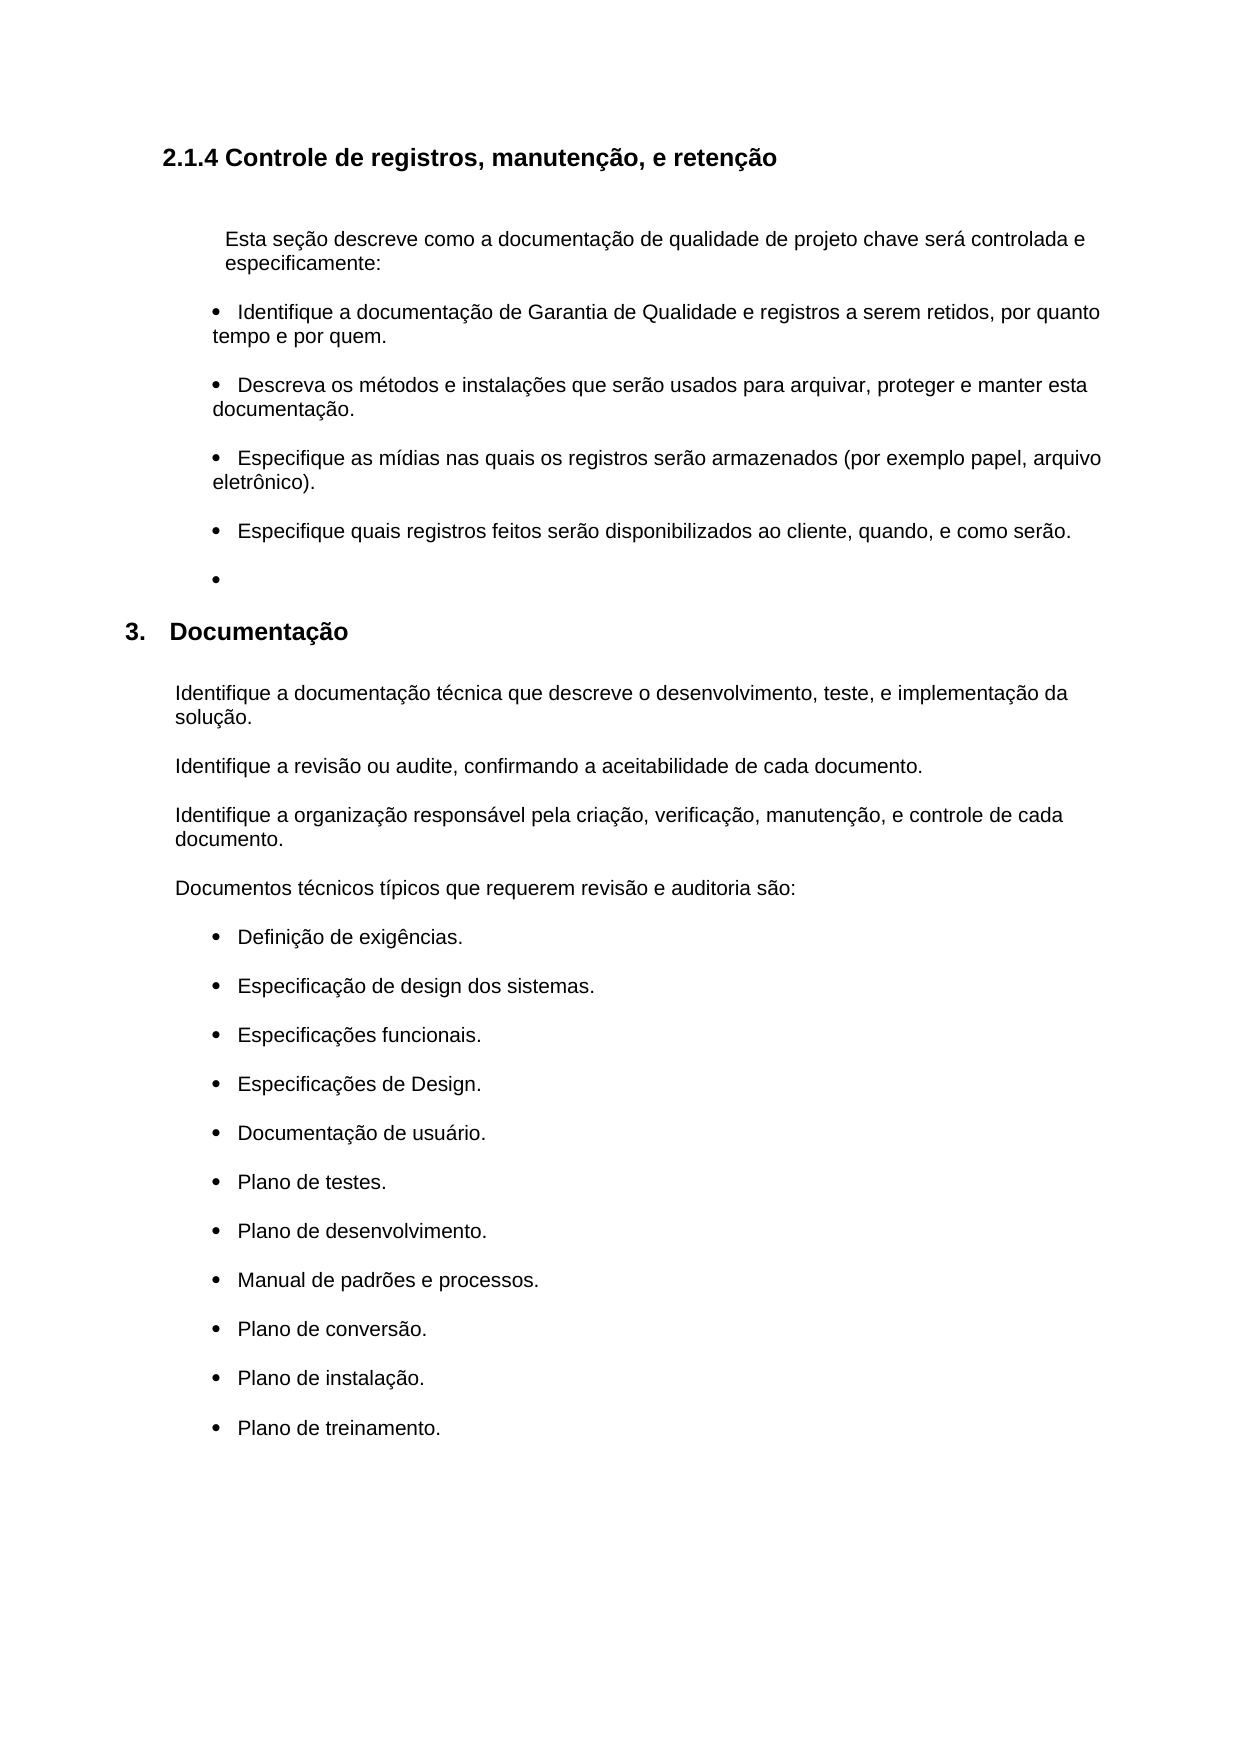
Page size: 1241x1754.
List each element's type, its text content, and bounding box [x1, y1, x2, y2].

text Identifique a organização responsável pela criação, verificação, manutenção, e controle de cada documento. [175, 803, 1122, 851]
list Identifique a documentação de Garantia de Qualidade e registros a serem retidos, por quanto tempo e por quem. [212, 300, 1122, 348]
list Especificação de design dos sistemas. [212, 974, 1122, 998]
list Especifique as mídias nas quais os registros serão armazenados (por exemplo papel, arquivo eletrônico). [212, 446, 1122, 494]
list Plano de desenvolvimento. [212, 1219, 1122, 1243]
text Identifique a revisão ou audite, confirmando a aceitabilidade de cada documento. [175, 754, 1122, 778]
list Definição de exigências. [212, 925, 1122, 949]
list Plano de treinamento. [212, 1415, 1122, 1439]
subtitle Controle de registros, manutenção, e retenção [162, 143, 1122, 172]
list Especifique quais registros feitos serão disponibilizados ao cliente, quando, e como serão. [212, 519, 1122, 543]
list Plano de testes. [212, 1170, 1122, 1194]
list Documentação de usuário. [212, 1121, 1122, 1145]
list Especificações funcionais. [212, 1023, 1122, 1047]
list Manual de padrões e processos. [212, 1268, 1122, 1292]
list Plano de conversão. [212, 1317, 1122, 1341]
list Descreva os métodos e instalações que serão usados para arquivar, proteger e manter esta documentação. [212, 373, 1122, 421]
text Esta seção descreve como a documentação de qualidade de projeto chave será controlada e especificamente: [225, 227, 1122, 275]
subtitle Documentação [125, 617, 1122, 646]
list Especificações de Design. [212, 1072, 1122, 1096]
text Documentos técnicos típicos que requerem revisão e auditoria são: [175, 876, 1122, 900]
text Identifique a documentação técnica que descreve o desenvolvimento, teste, e implementação da solução. [175, 681, 1122, 729]
list Plano de instalação. [212, 1366, 1122, 1390]
